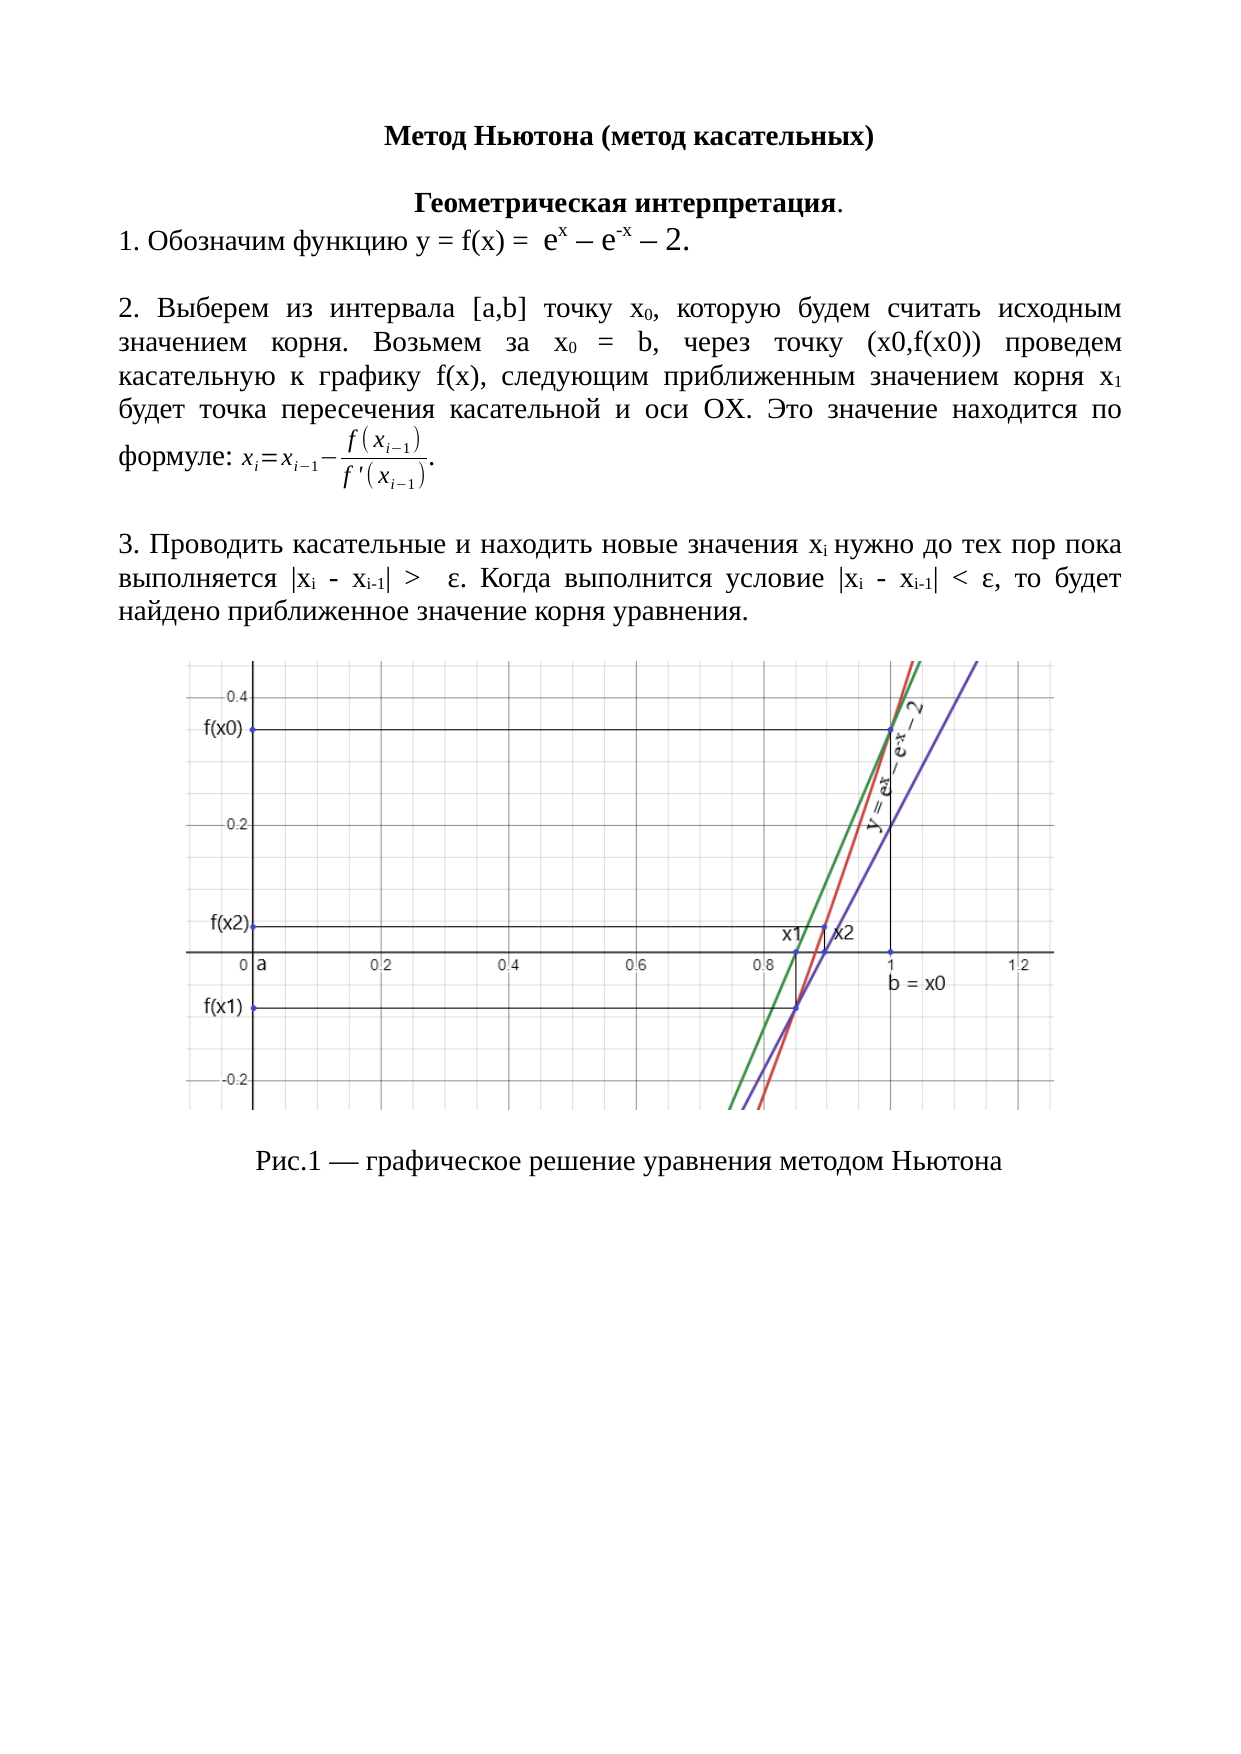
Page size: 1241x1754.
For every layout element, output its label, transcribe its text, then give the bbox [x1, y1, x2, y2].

list 3. Проводить касательные и находить новые значения xi нужно до тех пор пока выполняется |xi - xi-1| > ε. Когда выполнится условие |xi - xi-1| < ε, то будет найдено приближенное значение корня уравнения. [118, 526, 1122, 627]
text Рис.1 — графическое решение уравнения методом Ньютона [195, 1143, 1063, 1177]
text Геометрическая интерпретация. [195, 185, 1063, 219]
text Метод Ньютона (метод касательных) [195, 118, 1063, 152]
list 2. Выберем из интервала [a,b] точку x0, которую будем считать исходным значением корня. Возьмем за x0 = b, через точку (x0,f(x0)) проведем касательную к графику f(x), следующим приближенным значением корня x1 будет точка пересечения касательной и оси OX. Это значение находится по формуле: . [118, 291, 1122, 493]
list 1. Обозначим функцию y = f(x) = ex – e-x – 2. [118, 219, 1122, 257]
picture [186, 661, 1055, 1110]
